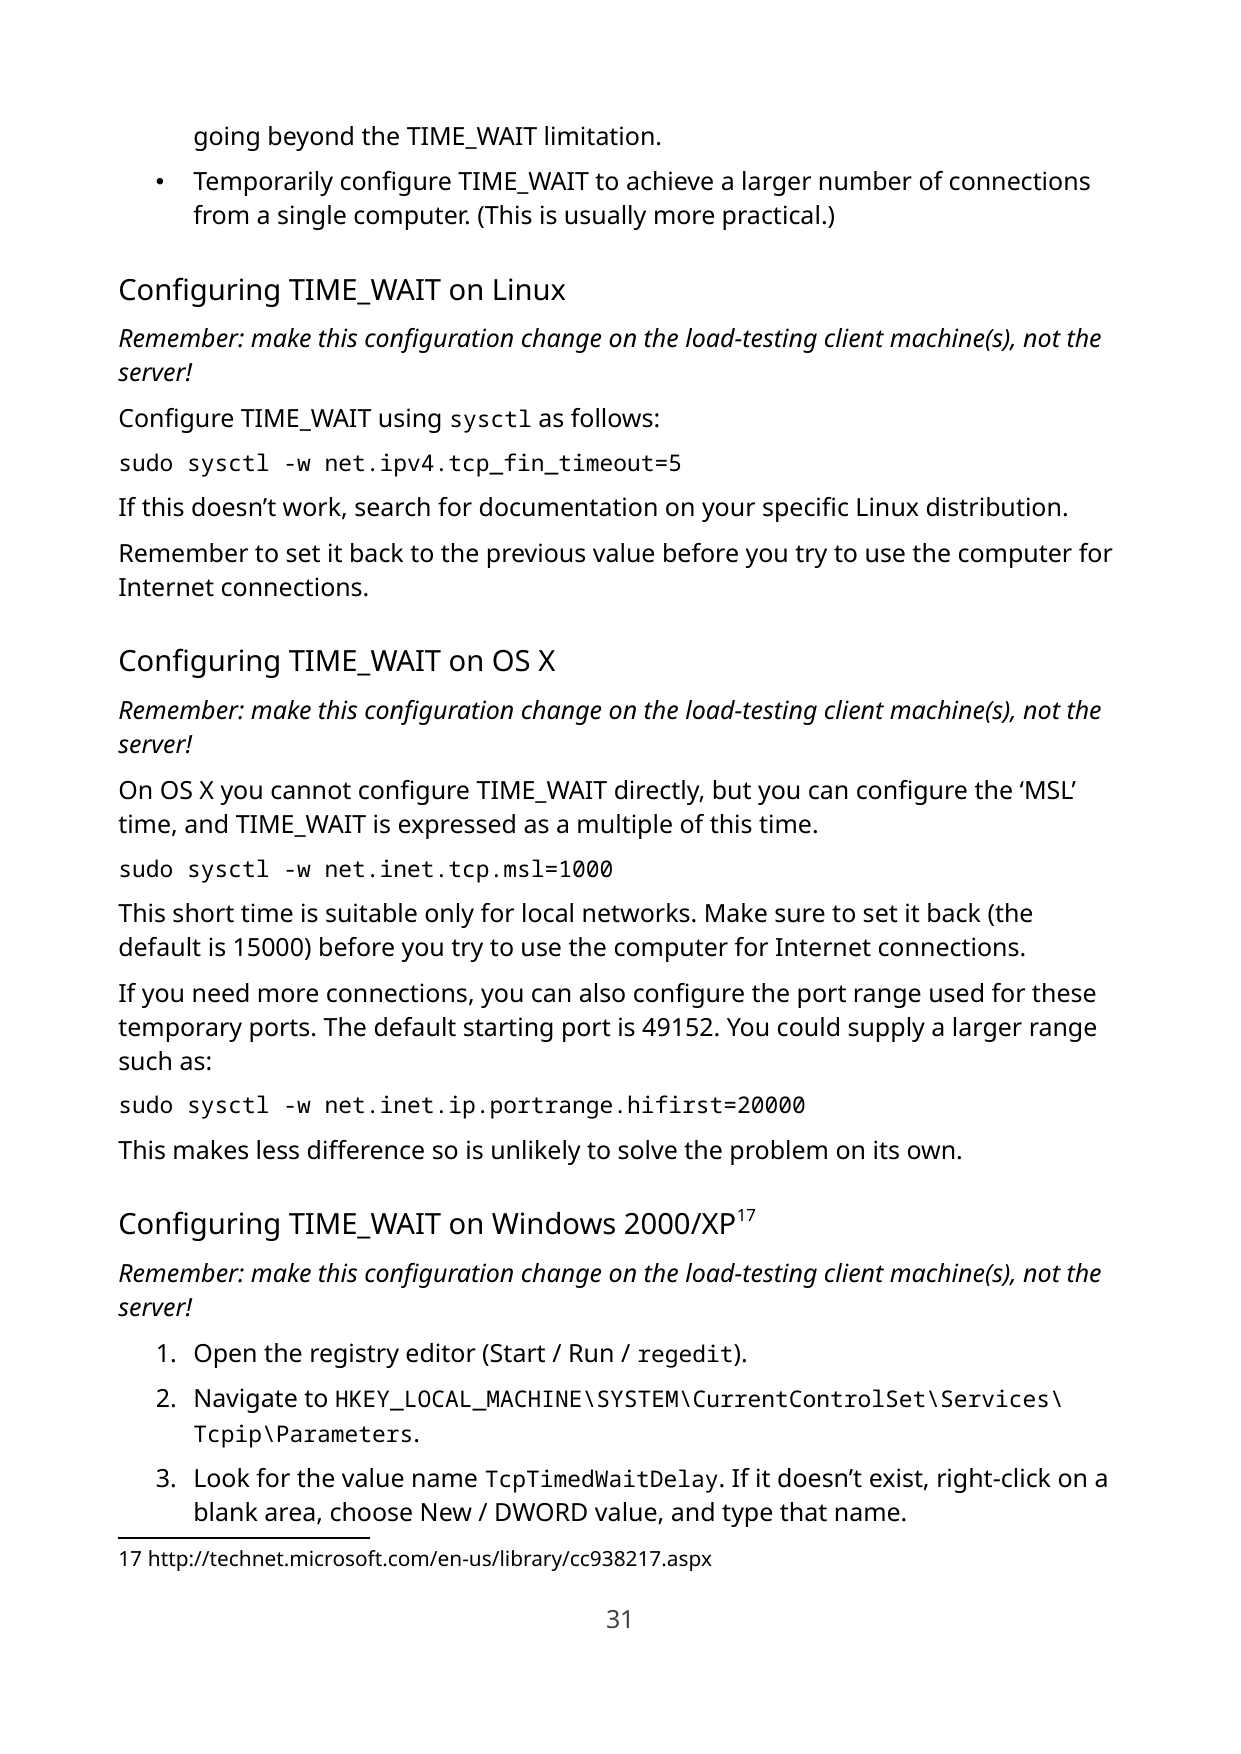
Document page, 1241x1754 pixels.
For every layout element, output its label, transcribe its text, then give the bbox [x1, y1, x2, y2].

subtitle Configuring TIME_WAIT on OS X [118, 641, 1122, 680]
list Look for the value name TcpTimedWaitDelay. If it doesn’t exist, right-click on a blank area, choose New / DWORD value, and type that name. [156, 1461, 1122, 1529]
text If you need more connections, you can also configure the port range used for these temporary ports. The default starting port is 49152. You could supply a larger range such as: [118, 975, 1122, 1078]
text Configure TIME_WAIT using sysctl as follows: [118, 401, 1122, 435]
subtitle Configuring TIME_WAIT on Windows 2000/XP [118, 1203, 1122, 1243]
text If this doesn’t work, search for documentation on your specific Linux distribution. [118, 490, 1122, 524]
text http://technet.microsoft.com/en-us/library/cc938217.aspx [118, 1544, 1122, 1572]
list going beyond the TIME_WAIT limitation. [156, 118, 1122, 152]
text Remember: make this configuration change on the load-testing client machine(s), not the server! [118, 1255, 1122, 1323]
text sudo sysctl -w net.ipv4.tcp_fin_timeout=5 [118, 447, 1122, 478]
text This short time is suitable only for local networks. Make sure to set it back (the default is 15000) before you try to use the computer for Internet connections. [118, 896, 1122, 964]
list Navigate to HKEY_LOCAL_MACHINE\SYSTEM\CurrentControlSet\Services\ Tcpip\Parameters. [156, 1381, 1122, 1449]
text sudo sysctl -w net.inet.ip.portrange.hifirst=20000 [118, 1089, 1122, 1121]
text sudo sysctl -w net.inet.tcp.msl=1000 [118, 852, 1122, 884]
subtitle Configuring TIME_WAIT on Linux [118, 269, 1122, 308]
text Remember: make this configuration change on the load-testing client machine(s), not the server! [118, 321, 1122, 389]
list Open the registry editor (Start / Run / regedit). [156, 1335, 1122, 1369]
text This makes less difference so is unlikely to solve the problem on its own. [118, 1132, 1122, 1166]
text Remember: make this configuration change on the load-testing client machine(s), not the server! [118, 693, 1122, 761]
text Remember to set it back to the previous value before you try to use the computer for Internet connections. [118, 536, 1122, 604]
text On OS X you cannot configure TIME_WAIT directly, but you can configure the ‘MSL’ time, and TIME_WAIT is expressed as a multiple of this time. [118, 773, 1122, 841]
list Temporarily configure TIME_WAIT to achieve a larger number of connections from a single computer. (This is usually more practical.) [156, 164, 1122, 232]
